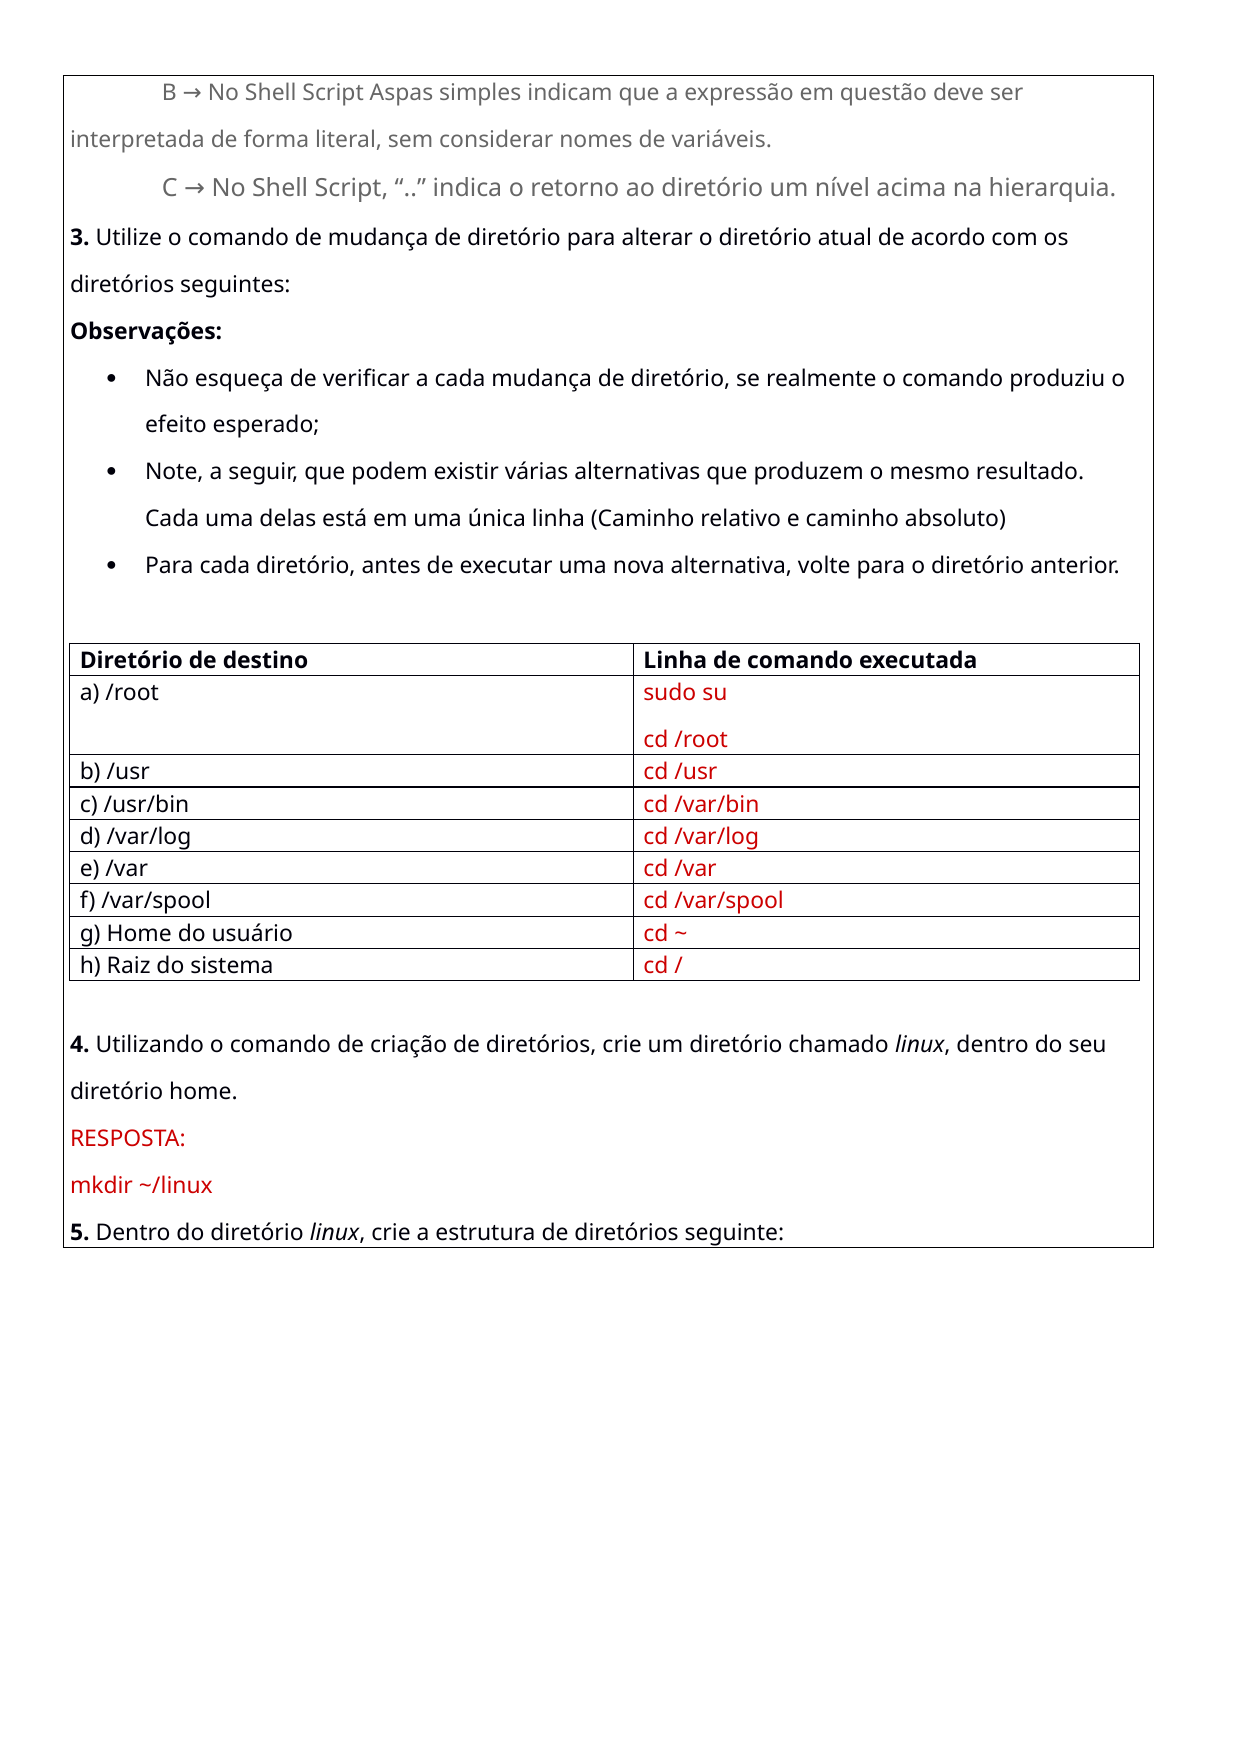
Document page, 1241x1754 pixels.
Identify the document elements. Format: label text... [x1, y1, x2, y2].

table_cell cd ~ [634, 917, 1139, 948]
table_cell B → No Shell Script Aspas simples indicam que a expressão em questão deve ser interpretada de forma literal, sem considerar nomes de variáveis. C → No Shell Script, “..” indica o retorno ao diretório um nível acima na hierarquia. 3. Utilize o comando de mudança de diretório para alterar o diretório atual de acordo com os diretórios seguintes: Observações: Não esqueça de verificar a cada mudança de diretório, se realmente o comando produziu o efeito esperado; Note, a seguir, que podem existir várias alternativas que produzem o mesmo resultado. Cada uma delas está em uma única linha (Caminho relativo e caminho absoluto) Para cada diretório, antes de executar uma nova alternativa, volte para o diretório anterior. 4. Utilizando o comando de criação de diretórios, crie um diretório chamado linux, dentro do seu diretório home. RESPOSTA: mkdir ~/linux 5. Dentro do diretório linux, crie a estrutura de diretórios seguinte: [64, 76, 1153, 1247]
table_cell h) Raiz do sistema [70, 949, 633, 980]
table_header Linha de comando executada [634, 644, 1139, 675]
table_cell a) /root [70, 676, 633, 754]
table_cell d) /var/log [70, 820, 633, 851]
table_cell c) /usr/bin [70, 788, 633, 819]
table_cell cd /var/spool [634, 884, 1139, 916]
table_cell cd /usr [634, 755, 1139, 786]
table_cell cd /var/log [634, 820, 1139, 851]
table_cell e) /var [70, 852, 633, 883]
table_cell g) Home do usuário [70, 917, 633, 948]
table_cell sudo su cd /root [634, 676, 1139, 754]
table_cell cd /var/bin [634, 788, 1139, 819]
table_cell f) /var/spool [70, 884, 633, 916]
table_header Diretório de destino [70, 644, 633, 675]
table_cell b) /usr [70, 755, 633, 786]
table_cell cd /var [634, 852, 1139, 883]
table_cell cd / [634, 949, 1139, 980]
